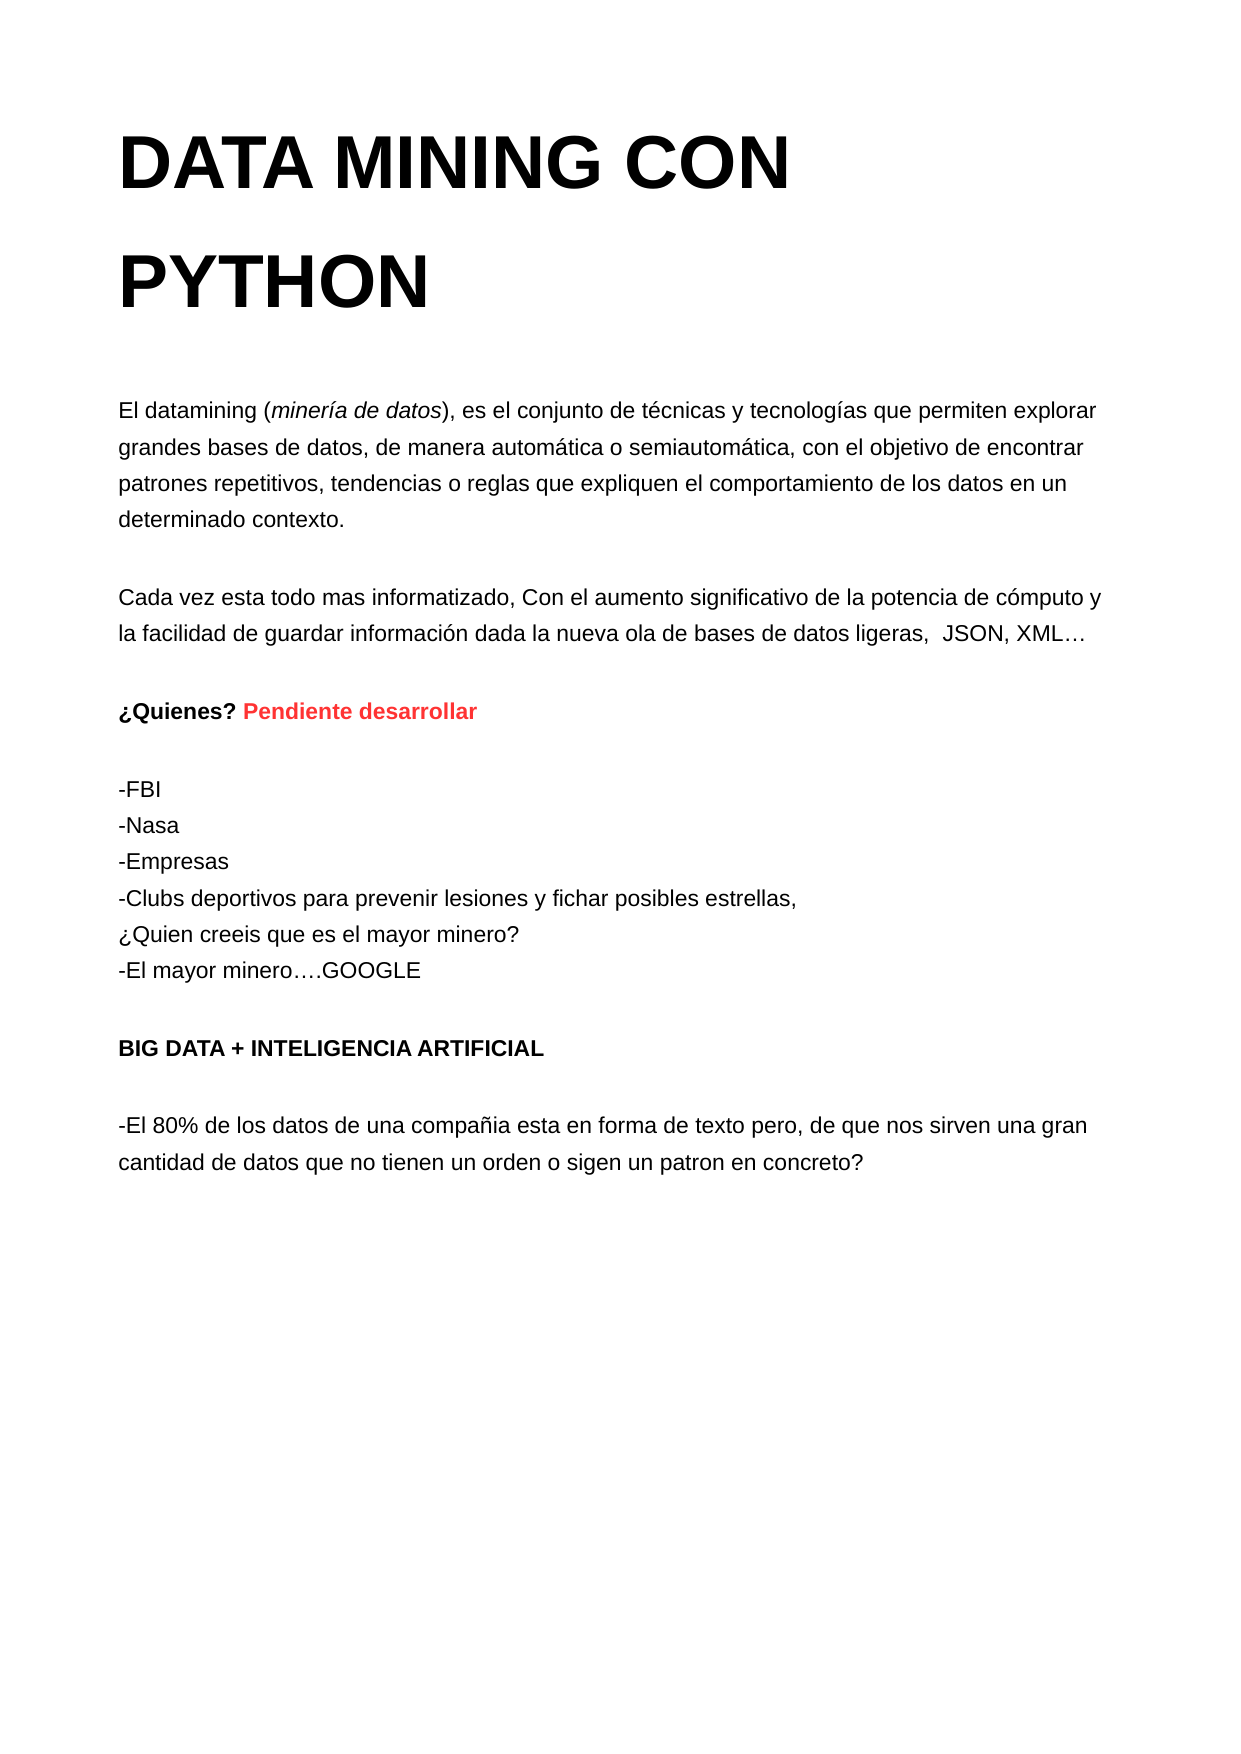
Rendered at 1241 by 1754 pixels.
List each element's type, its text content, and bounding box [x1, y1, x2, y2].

text -El mayor minero….GOOGLE [118, 957, 1122, 984]
text Cada vez esta todo mas informatizado, Con el aumento significativo de la potencia de cómputo y la facilidad de guardar información dada la nueva ola de bases de datos ligeras, JSON, XML… [118, 584, 1122, 647]
text -Nasa [118, 812, 1122, 838]
text El datamining (minería de datos), es el conjunto de técnicas y tecnologías que permiten explorar grandes bases de datos, de manera automática o semiautomática, con el objetivo de encontrar patrones repetitivos, tendencias o reglas que expliquen el comportamiento de los datos en un determinado contexto. [118, 397, 1122, 533]
text -Empresas [118, 848, 1122, 874]
text ¿Quien creeis que es el mayor minero? [118, 921, 1122, 947]
text ¿Quienes? Pendiente desarrollar [118, 698, 1122, 724]
text -Clubs deportivos para prevenir lesiones y fichar posibles estrellas, [118, 884, 1122, 911]
text BIG DATA + INTELIGENCIA ARTIFICIAL [118, 1035, 1122, 1061]
text -FBI [118, 776, 1122, 802]
text DATA MINING CON PYTHON [118, 118, 1122, 323]
text -El 80% de los datos de una compañia esta en forma de texto pero, de que nos sirven una gran cantidad de datos que no tienen un orden o sigen un patron en concreto? [118, 1112, 1122, 1175]
